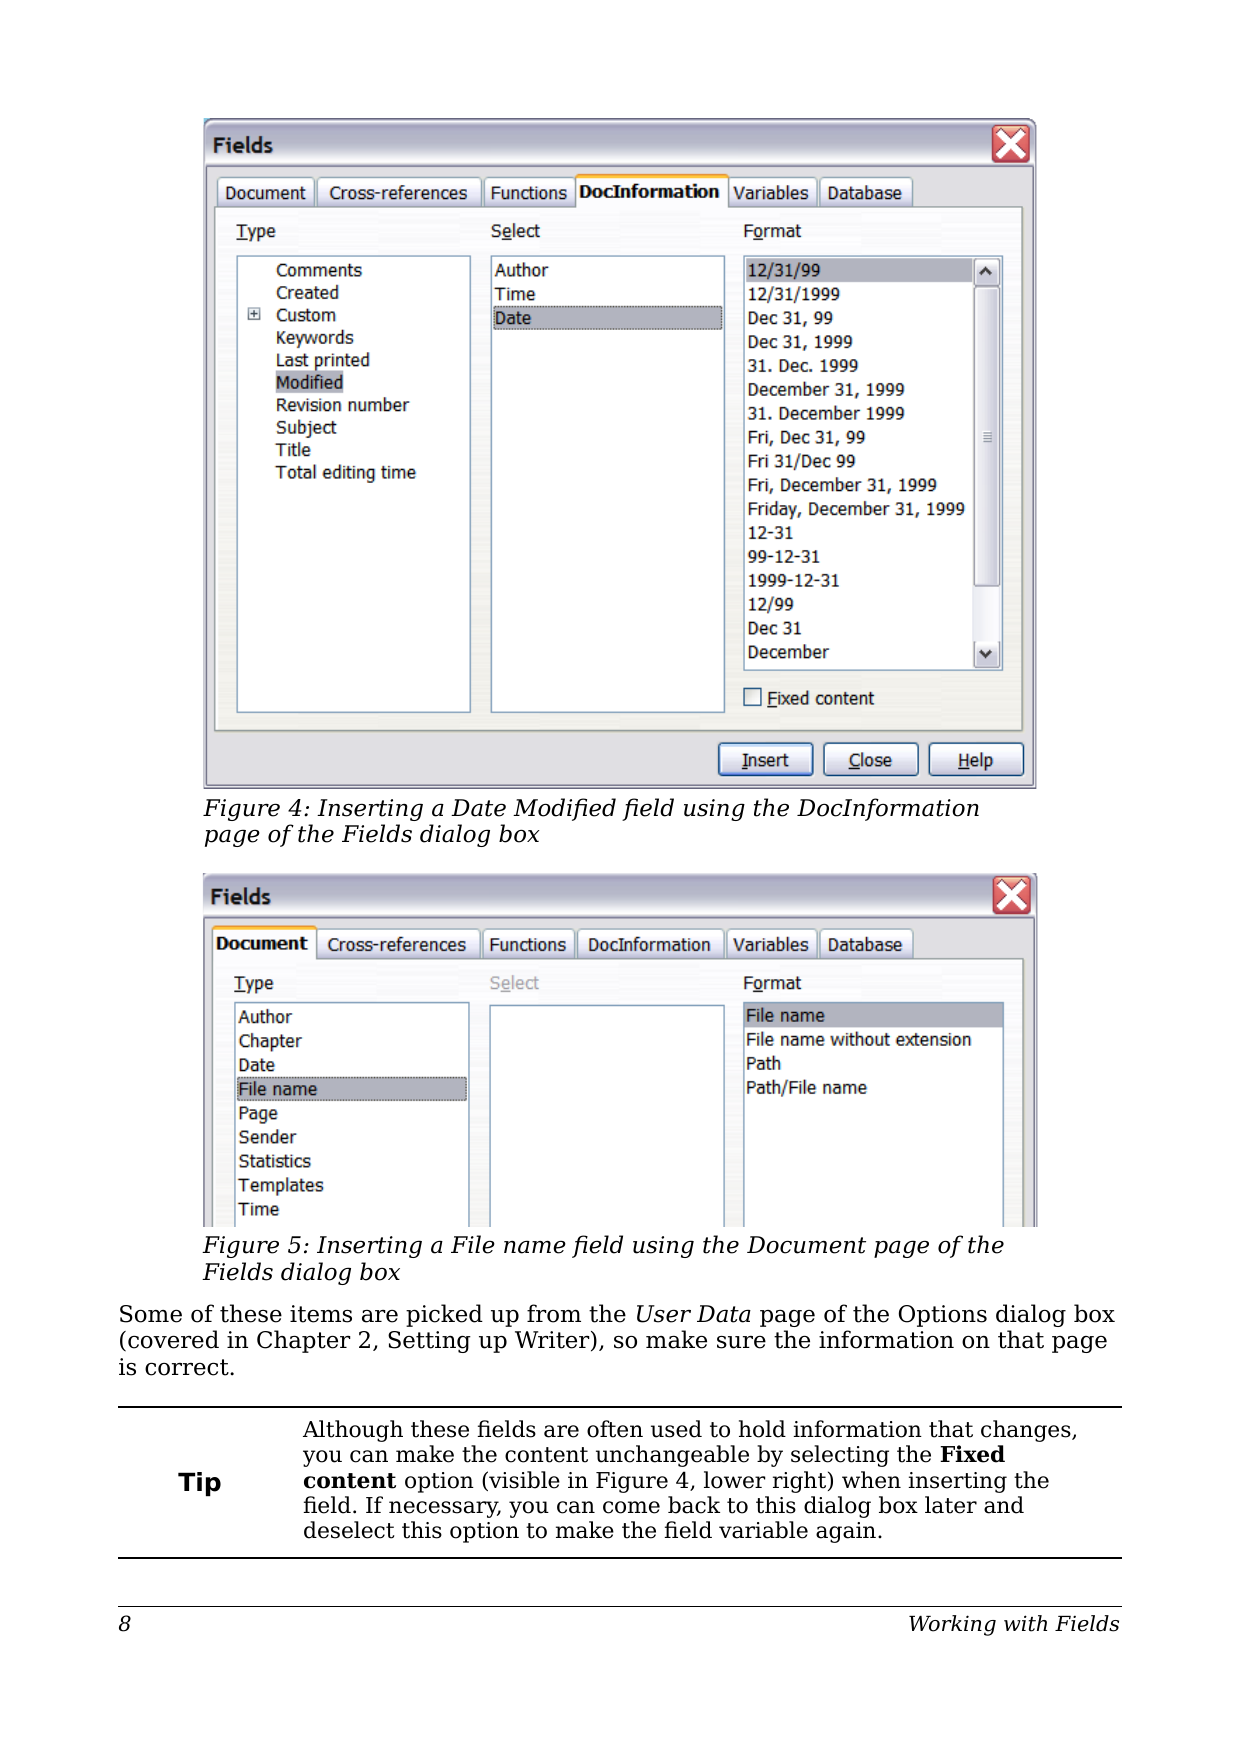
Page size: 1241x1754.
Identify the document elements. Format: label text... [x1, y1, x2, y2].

text Figure 5: Inserting a File name field using the Document page of the Fields dialog box [203, 1233, 1037, 1286]
table_header Tip [118, 1408, 281, 1557]
picture [202, 873, 1038, 1227]
table_header Although these fields are often used to hold information that changes, you can make the content unchangeable by selecting the Fixed content option (visible in Figure 4, lower right) when inserting the field. If necessary, you can come back to this dialog box later and deselect this option to make the field variable again. [281, 1408, 1122, 1557]
text Figure 4: Inserting a Date Modified field using the DocInformation page of the Fields dialog box [204, 795, 1037, 848]
picture [203, 118, 1037, 789]
text Some of these items are picked up from the User Data page of the Options dialog box (covered in Chapter 2, Setting up Writer), so make sure the information on that page is correct. [118, 1301, 1122, 1381]
